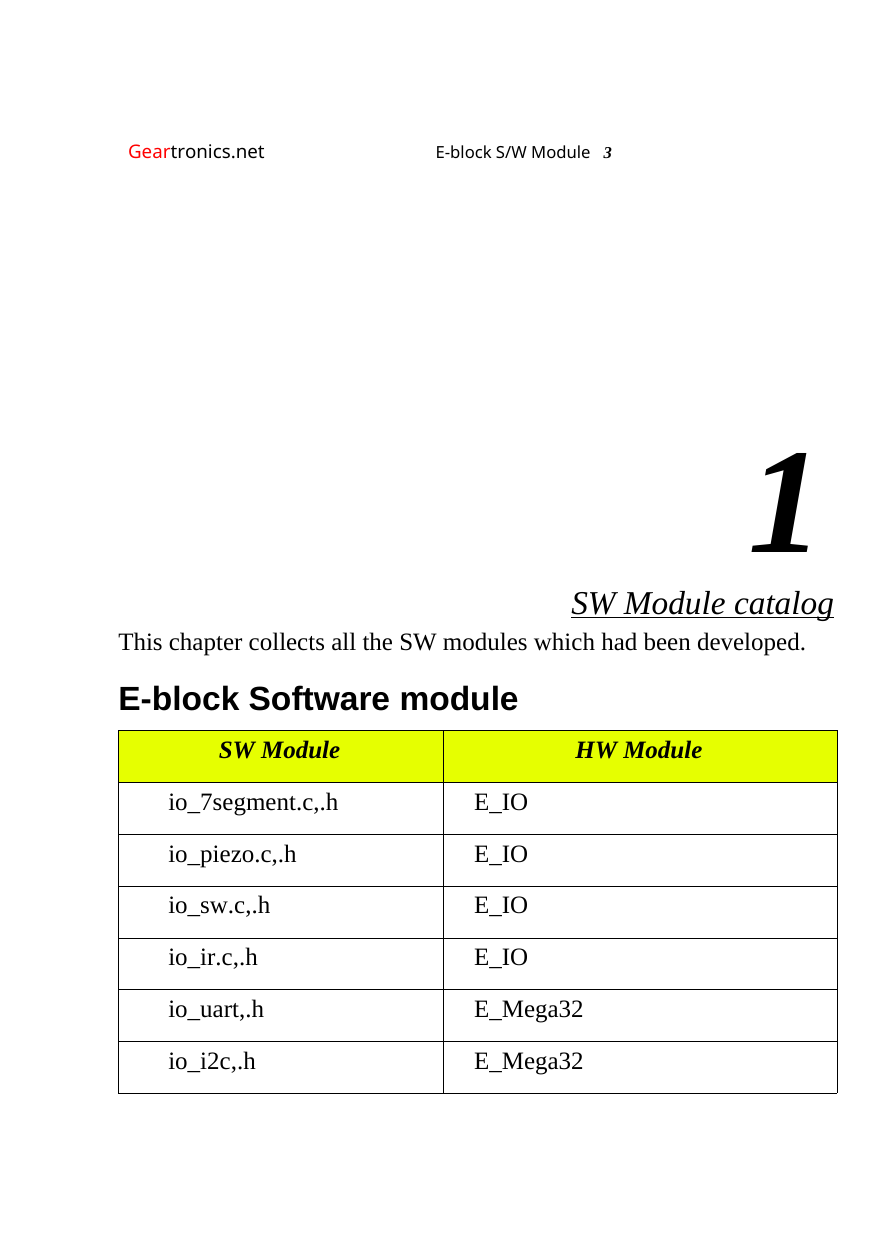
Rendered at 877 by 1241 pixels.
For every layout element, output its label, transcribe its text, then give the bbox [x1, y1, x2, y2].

text 1 [118, 419, 837, 585]
table_cell E_Mega32 [444, 1042, 837, 1093]
table_cell io_piezo.c,.h [119, 835, 443, 886]
table_cell E_IO [444, 887, 837, 937]
table_cell io_ir.c,.h [119, 939, 443, 989]
table_cell io_7segment.c,.h [119, 783, 443, 834]
table_cell io_i2c,.h [119, 1042, 443, 1093]
table_header SW Module [119, 731, 443, 782]
table_cell E_Mega32 [444, 990, 837, 1041]
title SW Module catalog [118, 585, 837, 622]
table_header HW Module [444, 731, 837, 782]
table_cell E_IO [444, 835, 837, 886]
table_cell io_sw.c,.h [119, 887, 443, 937]
text This chapter collects all the SW modules which had been developed. [118, 628, 837, 655]
subtitle E-block Software module [118, 680, 837, 718]
table_cell E_IO [444, 783, 837, 834]
table_cell E_IO [444, 939, 837, 989]
table_cell io_uart,.h [119, 990, 443, 1041]
